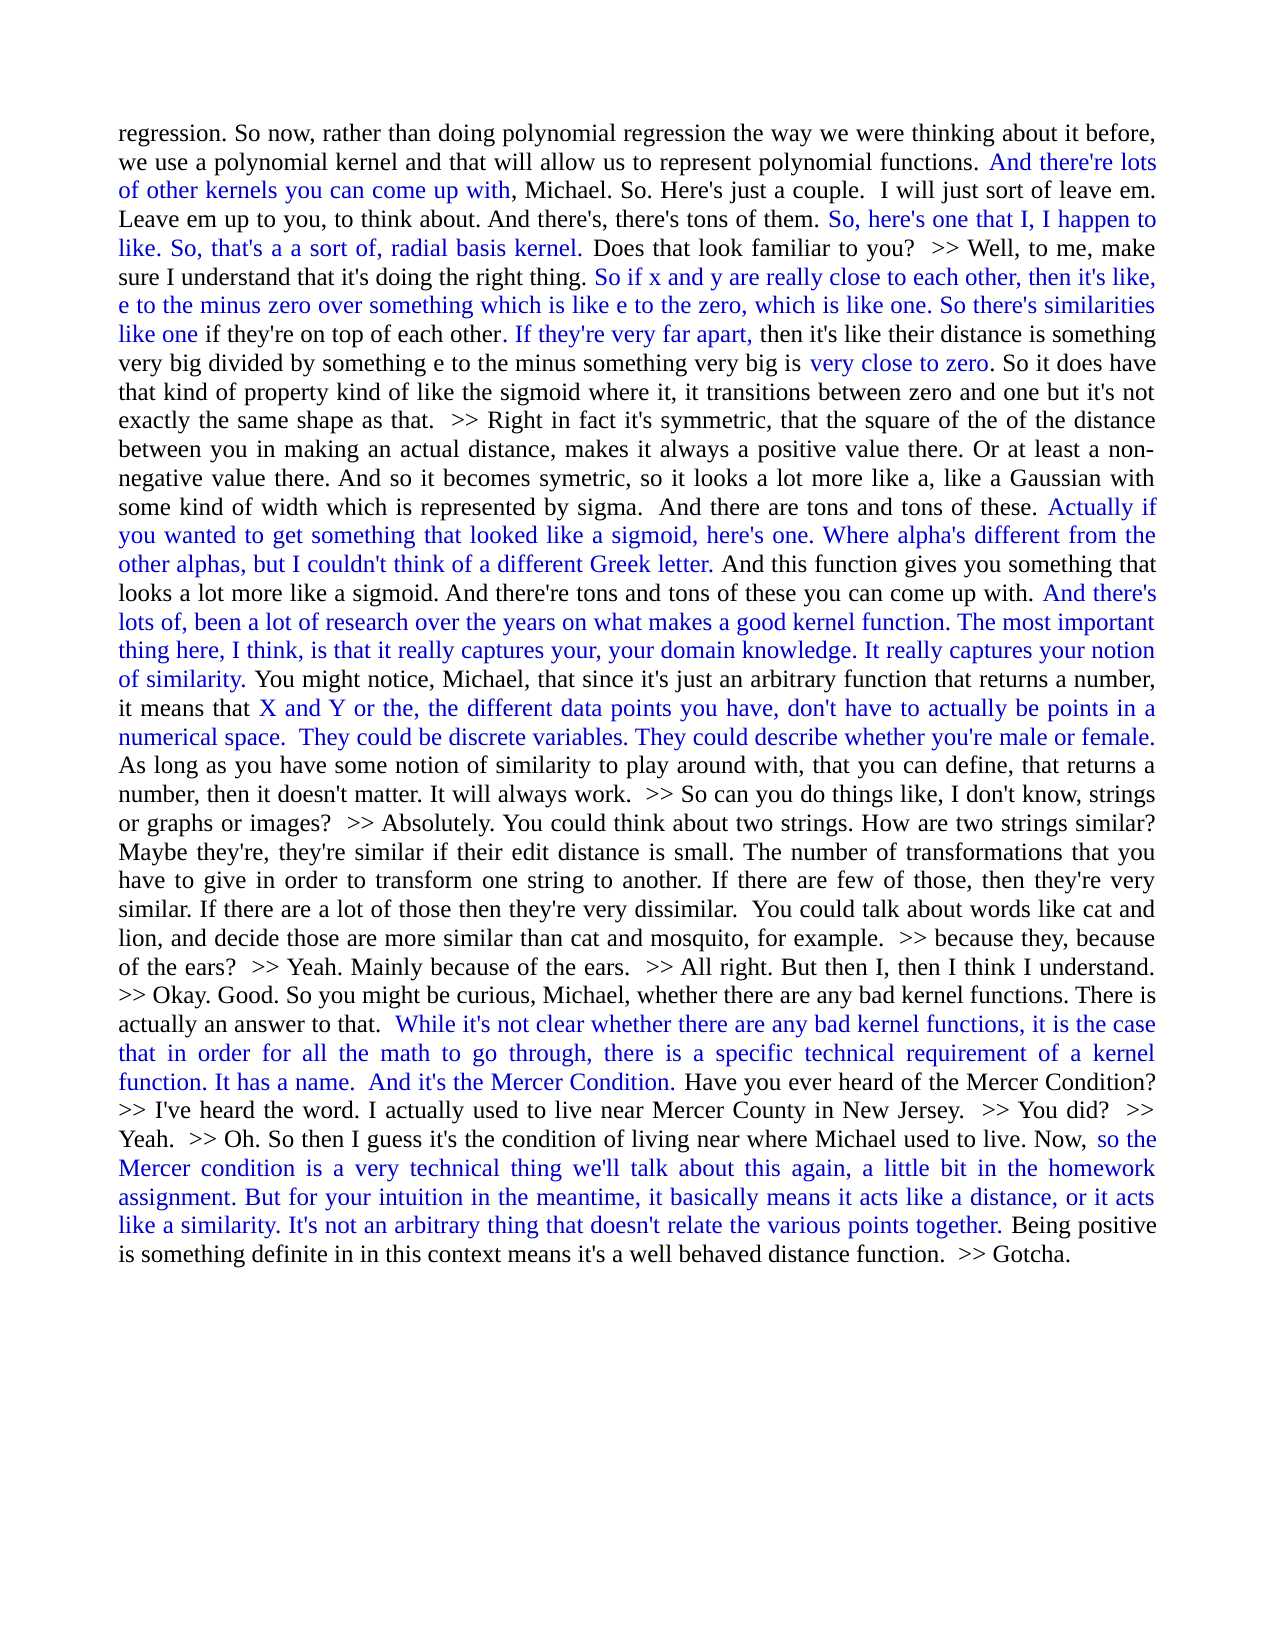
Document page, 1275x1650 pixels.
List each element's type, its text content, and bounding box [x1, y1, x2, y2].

text regression. So now, rather than doing polynomial regression the way we were thinking about it before, we use a polynomial kernel and that will allow us to represent polynomial functions. And there're lots of other kernels you can come up with, Michael. So. Here's just a couple. I will just sort of leave em. Leave em up to you, to think about. And there's, there's tons of them. So, here's one that I, I happen to like. So, that's a a sort of, radial basis kernel. Does that look familiar to you? >> Well, to me, make sure I understand that it's doing the right thing. So if x and y are really close to each other, then it's like, e to the minus zero over something which is like e to the zero, which is like one. So there's similarities like one if they're on top of each other. If they're very far apart, then it's like their distance is something very big divided by something e to the minus something very big is very close to zero. So it does have that kind of property kind of like the sigmoid where it, it transitions between zero and one but it's not exactly the same shape as that. >> Right in fact it's symmetric, that the square of the of the distance between you in making an actual distance, makes it always a positive value there. Or at least a non-negative value there. And so it becomes symetric, so it looks a lot more like a, like a Gaussian with some kind of width which is represented by sigma. And there are tons and tons of these. Actually if you wanted to get something that looked like a sigmoid, here's one. Where alpha's different from the other alphas, but I couldn't think of a different Greek letter. And this function gives you something that looks a lot more like a sigmoid. And there're tons and tons of these you can come up with. And there's lots of, been a lot of research over the years on what makes a good kernel function. The most important thing here, I think, is that it really captures your, your domain knowledge. It really captures your notion of similarity. You might notice, Michael, that since it's just an arbitrary function that returns a number, it means that X and Y or the, the different data points you have, don't have to actually be points in a numerical space. They could be discrete variables. They could describe whether you're male or female. As long as you have some notion of similarity to play around with, that you can define, that returns a number, then it doesn't matter. It will always work. >> So can you do things like, I don't know, strings or graphs or images? >> Absolutely. You could think about two strings. How are two strings similar? Maybe they're, they're similar if their edit distance is small. The number of transformations that you have to give in order to transform one string to another. If there are few of those, then they're very similar. If there are a lot of those then they're very dissimilar. You could talk about words like cat and lion, and decide those are more similar than cat and mosquito, for example. >> because they, because of the ears? >> Yeah. Mainly because of the ears. >> All right. But then I, then I think I understand. >> Okay. Good. So you might be curious, Michael, whether there are any bad kernel functions. There is actually an answer to that. While it's not clear whether there are any bad kernel functions, it is the case that in order for all the math to go through, there is a specific technical requirement of a kernel function. It has a name. And it's the Mercer Condition. Have you ever heard of the Mercer Condition? >> I've heard the word. I actually used to live near Mercer County in New Jersey. >> You did? >> Yeah. >> Oh. So then I guess it's the condition of living near where Michael used to live. Now, so the Mercer condition is a very technical thing we'll talk about this again, a little bit in the homework assignment. But for your intuition in the meantime, it basically means it acts like a distance, or it acts like a similarity. It's not an arbitrary thing that doesn't relate the various points together. Being positive is something definite in in this context means it's a well behaved distance function. >> Gotcha. [118, 118, 1157, 1268]
